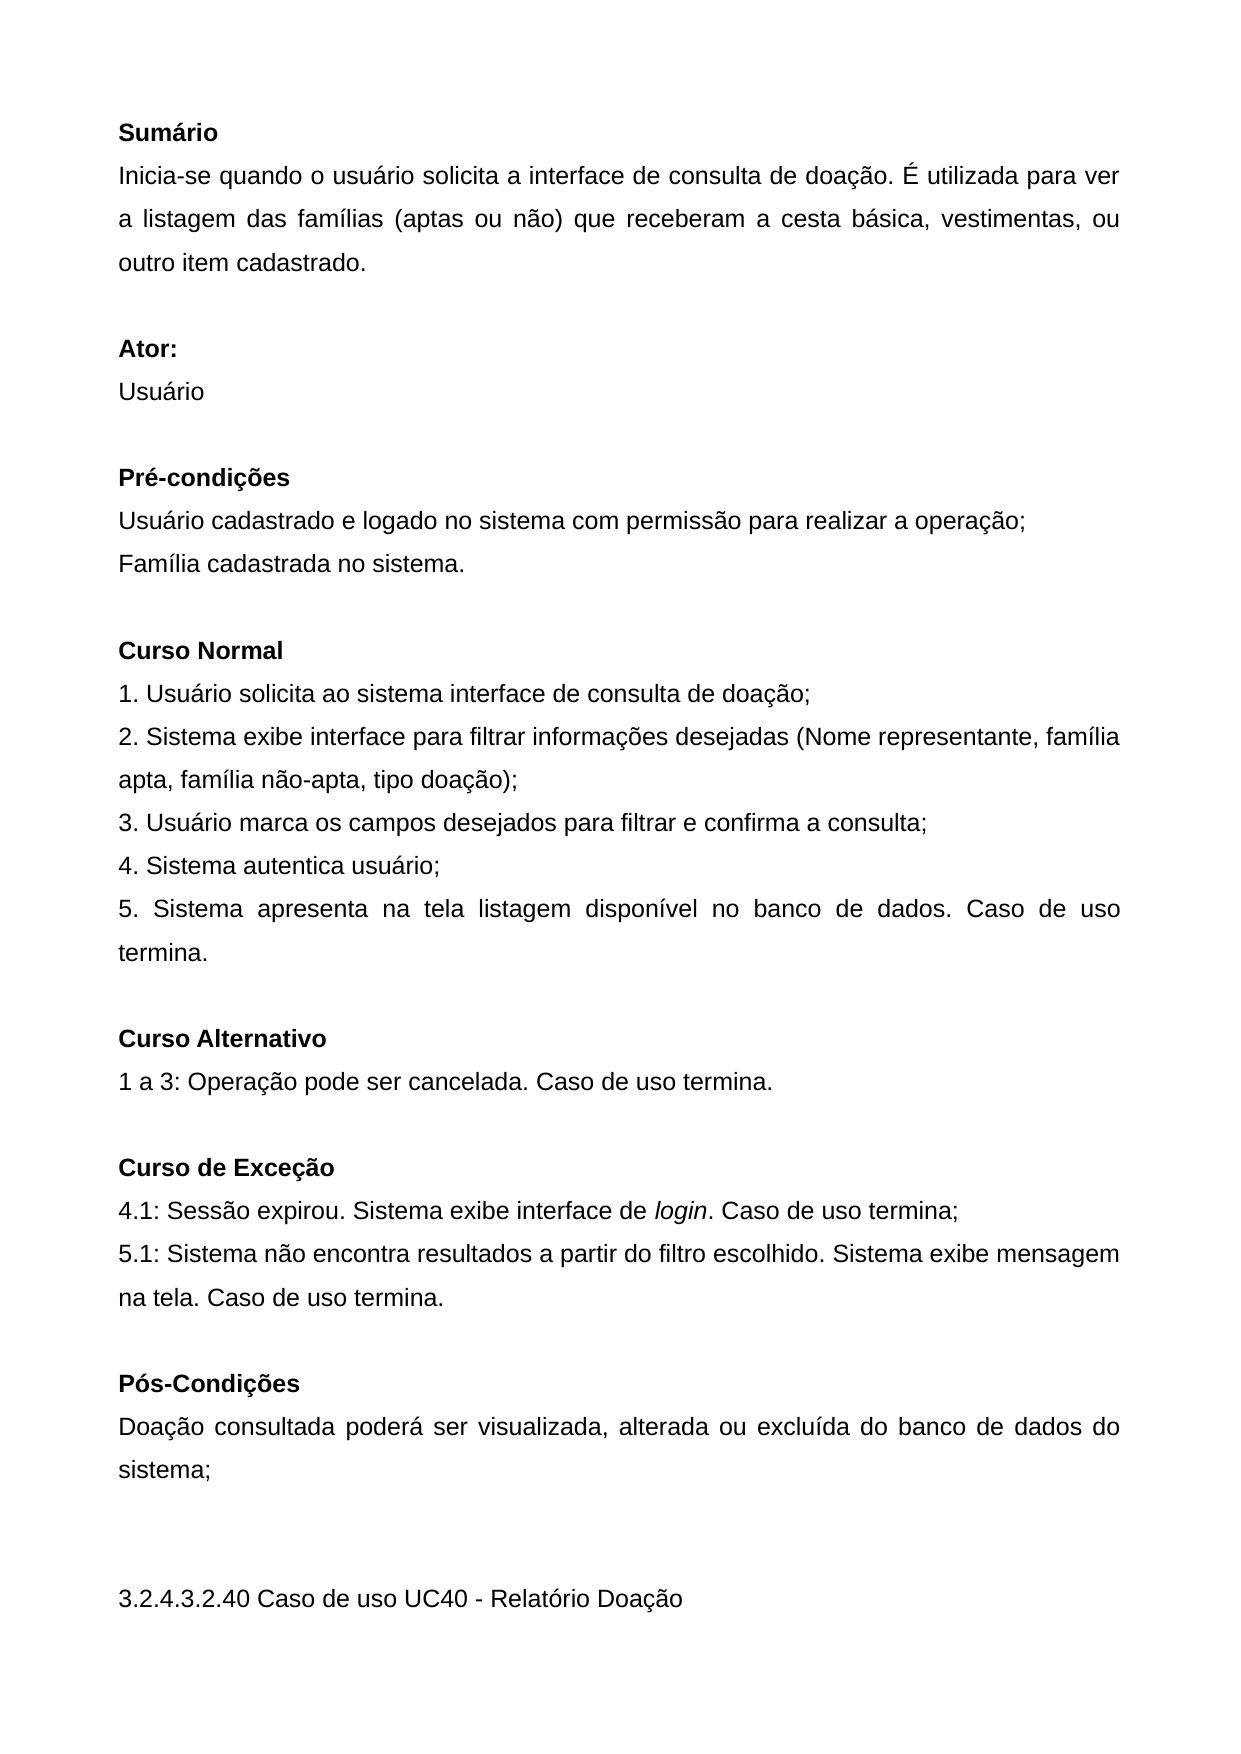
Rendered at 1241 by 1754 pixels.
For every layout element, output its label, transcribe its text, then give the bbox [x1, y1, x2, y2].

text 4. Sistema autentica usuário; [118, 851, 1122, 880]
text 3.2.4.3.2.40 Caso de uso UC40 - Relatório Doação [118, 1584, 1122, 1613]
text Curso de Exceção [118, 1153, 1122, 1182]
text Usuário [118, 377, 1122, 406]
text Usuário cadastrado e logado no sistema com permissão para realizar a operação; [118, 506, 1122, 535]
text Pós-Condições [118, 1369, 1122, 1397]
text 5. Sistema apresenta na tela listagem disponível no banco de dados. Caso de uso termina. [118, 894, 1122, 966]
text Pré-condições [118, 463, 1122, 492]
text Inicia-se quando o usuário solicita a interface de consulta de doação. É utilizada para ver a listagem das famílias (aptas ou não) que receberam a cesta básica, vestimentas, ou outro item cadastrado. [118, 161, 1122, 276]
text 4.1: Sessão expirou. Sistema exibe interface de login. Caso de uso termina; [118, 1196, 1122, 1225]
text Família cadastrada no sistema. [118, 549, 1122, 578]
text 3. Usuário marca os campos desejados para filtrar e confirma a consulta; [118, 808, 1122, 837]
text Curso Normal [118, 636, 1122, 664]
text 2. Sistema exibe interface para filtrar informações desejadas (Nome representante, família apta, família não-apta, tipo doação); [118, 722, 1122, 794]
text 1 a 3: Operação pode ser cancelada. Caso de uso termina. [118, 1067, 1122, 1096]
text Ator: [118, 334, 1122, 362]
text Curso Alternativo [118, 1024, 1122, 1052]
text 5.1: Sistema não encontra resultados a partir do filtro escolhido. Sistema exibe mensagem na tela. Caso de uso termina. [118, 1239, 1122, 1311]
text Sumário [118, 118, 1122, 147]
text Doação consultada poderá ser visualizada, alterada ou excluída do banco de dados do sistema; [118, 1412, 1122, 1484]
text 1. Usuário solicita ao sistema interface de consulta de doação; [118, 679, 1122, 707]
